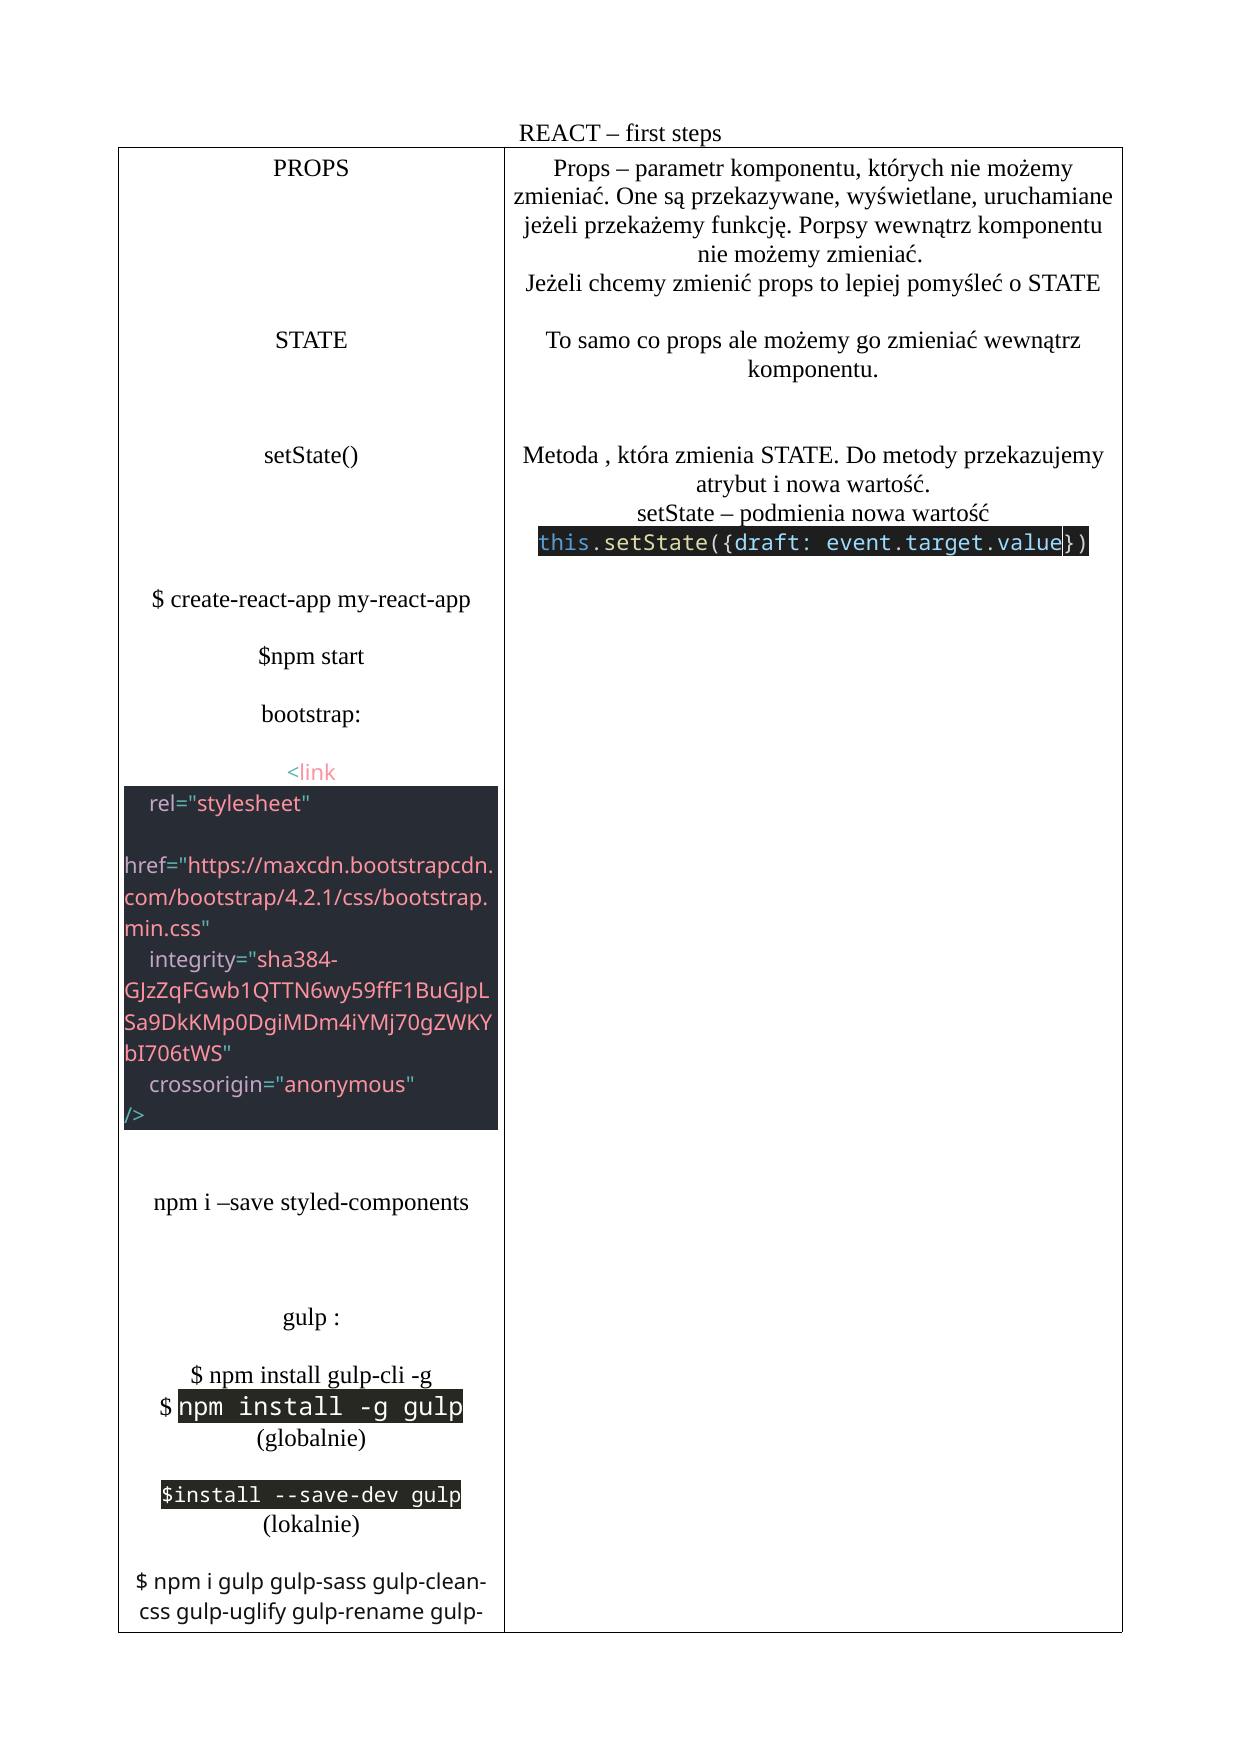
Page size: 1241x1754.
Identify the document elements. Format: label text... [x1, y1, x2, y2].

table_header PROPS STATE setState() $ create-react-app my-react-app $npm start bootstrap: <link rel="stylesheet" href="https://maxcdn.bootstrapcdn.com/bootstrap/4.2.1/css/bootstrap.min.css" integrity="sha384-GJzZqFGwb1QTTN6wy59ffF1BuGJpLSa9DkKMp0DgiMDm4iYMj70gZWKYbI706tWS" crossorigin="anonymous" /> npm i –save styled-components gulp : $ npm install gulp-cli -g $ npm install -g gulp (globalnie) $install --save-dev gulp (lokalnie) $ npm i gulp gulp-sass gulp-clean-css gulp-uglify gulp-rename gulp- [119, 148, 504, 1632]
text REACT – first steps [118, 118, 1122, 147]
table_header Props – parametr komponentu, których nie możemy zmieniać. One są przekazywane, wyświetlane, uruchamiane jeżeli przekażemy funkcję. Porpsy wewnątrz komponentu nie możemy zmieniać. Jeżeli chcemy zmienić props to lepiej pomyśleć o STATE To samo co props ale możemy go zmieniać wewnątrz komponentu. Metoda , która zmienia STATE. Do metody przekazujemy atrybut i nowa wartość. setState – podmienia nowa wartość this.setState({draft: event.target.value}) [505, 148, 1122, 1632]
